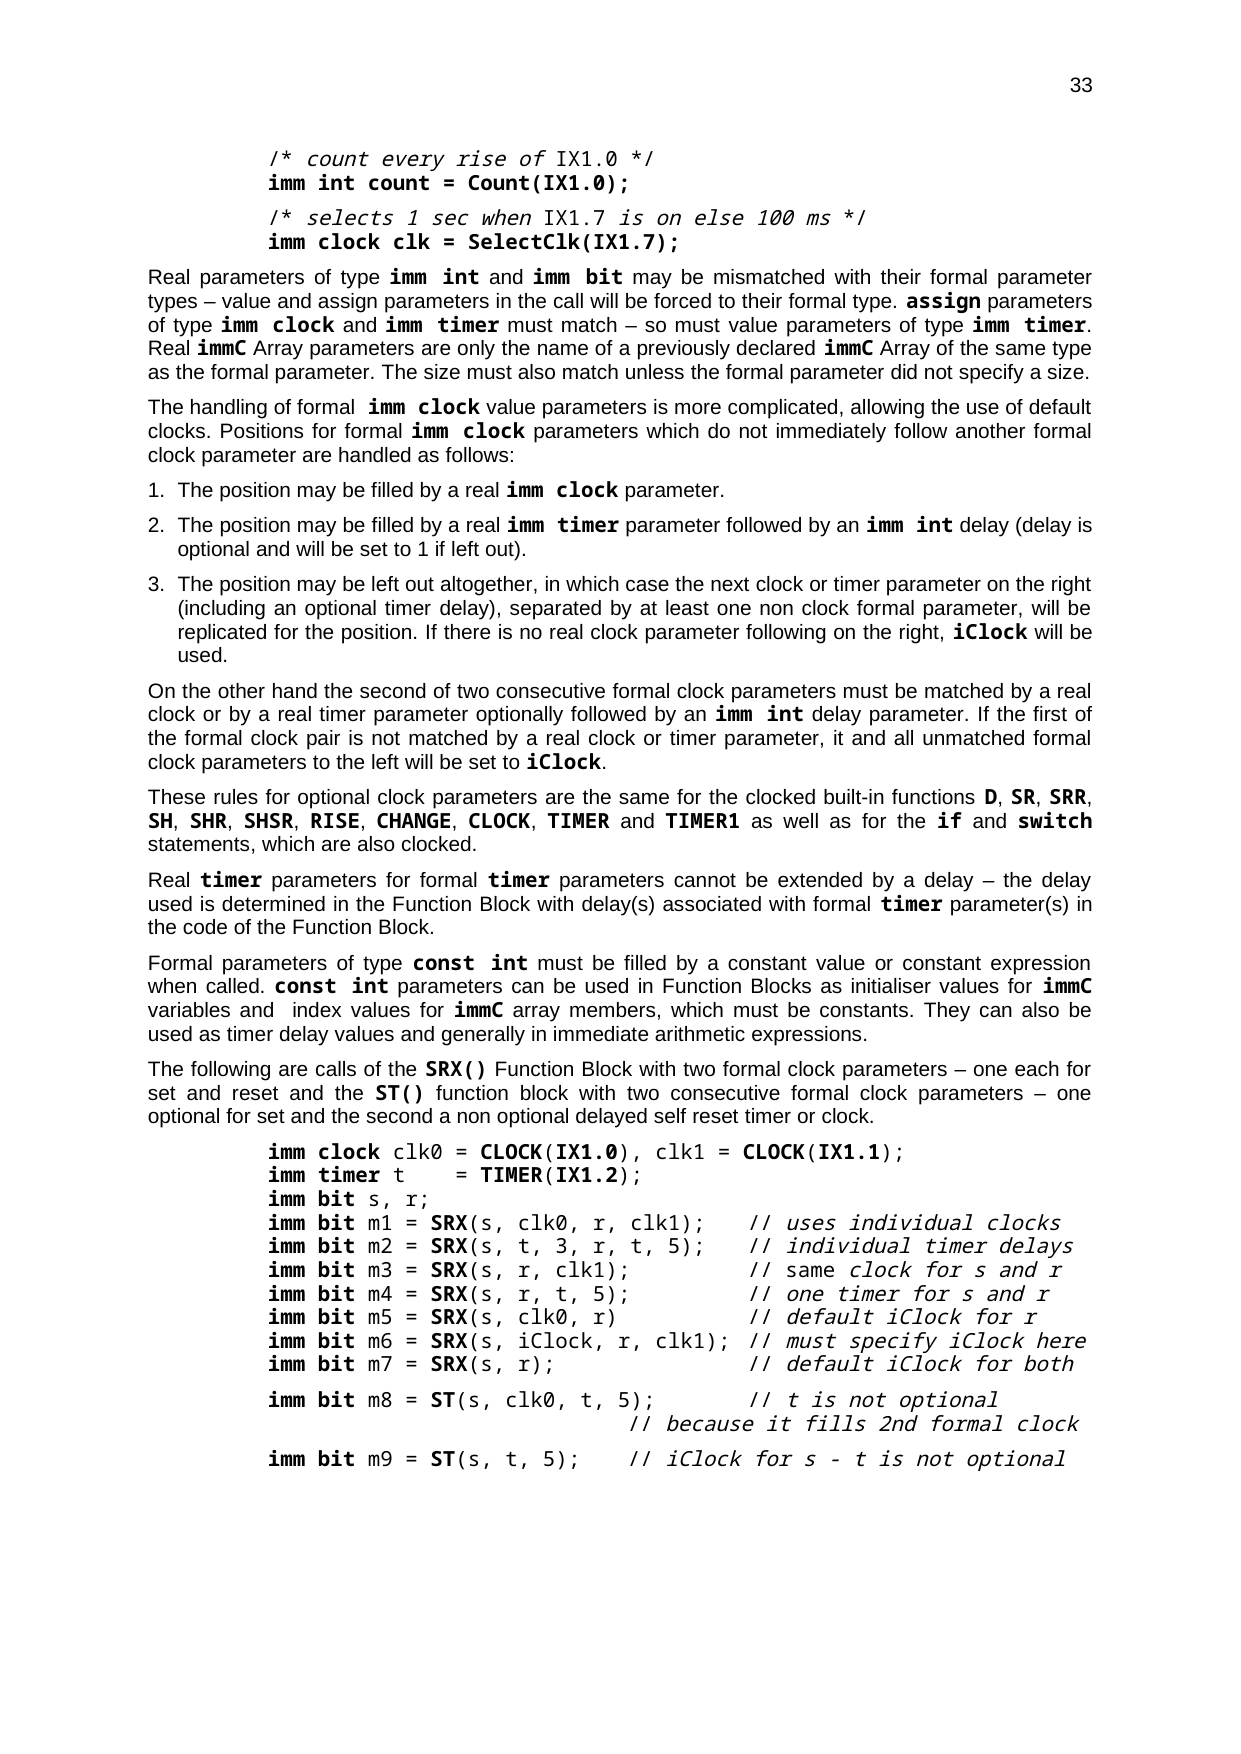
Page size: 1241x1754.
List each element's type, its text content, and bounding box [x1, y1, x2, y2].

text The handling of formal imm clock value parameters is more complicated, allowing the use of default clocks. Positions for formal imm clock parameters which do not immediately follow another formal clock parameter are handled as follows: [148, 396, 1092, 467]
text These rules for optional clock parameters are the same for the clocked built-in functions D, SR, SRR, SH, SHR, SHSR, RISE, CHANGE, CLOCK, TIMER and TIMER1 as well as for the if and switch statements, which are also clocked. [148, 786, 1092, 857]
text Real parameters of type imm int and imm bit may be mismatched with their formal parameter types – value and assign parameters in the call will be forced to their formal type. assign parameters of type imm clock and imm timer must match – so must value parameters of type imm timer. Real immC Array parameters are only the name of a previously declared immC Array of the same type as the formal parameter. The size must also match unless the formal parameter did not specify a size. [148, 266, 1092, 384]
list The position may be left out altogether, in which case the next clock or timer parameter on the right (including an optional timer delay), separated by at least one non clock formal parameter, will be replicated for the position. If there is no real clock parameter following on the right, iClock will be used. [148, 573, 1092, 668]
text imm clock clk0 = CLOCK(IX1.0), clk1 = CLOCK(IX1.1); imm timer t = TIMER(IX1.2); imm bit s, r; imm bit m1 = SRX(s, clk0, r, clk1); // uses individual clocks imm bit m2 = SRX(s, t, 3, r, t, 5); // individual timer delays imm bit m3 = SRX(s, r, clk1); // same clock for s and r imm bit m4 = SRX(s, r, t, 5); // one timer for s and r imm bit m5 = SRX(s, clk0, r) // default iClock for r imm bit m6 = SRX(s, iClock, r, clk1); // must specify iClock here imm bit m7 = SRX(s, r); // default iClock for both [268, 1140, 1092, 1377]
text On the other hand the second of two consecutive formal clock parameters must be matched by a real clock or by a real timer parameter optionally followed by an imm int delay parameter. If the first of the formal clock pair is not matched by a real clock or timer parameter, it and all unmatched formal clock parameters to the left will be set to iClock. [148, 679, 1092, 774]
text /* selects 1 sec when IX1.7 is on else 100 ms */ imm clock clk = SelectClk(IX1.7); [268, 207, 1092, 254]
text Real timer parameters for formal timer parameters cannot be extended by a delay – the delay used is determined in the Function Block with delay(s) associated with formal timer parameter(s) in the code of the Function Block. [148, 868, 1092, 939]
text imm bit m8 = ST(s, clk0, t, 5); // t is not optional // because it fills 2nd formal clock [268, 1388, 1092, 1436]
text /* count every rise of IX1.0 */ imm int count = Count(IX1.0); [268, 148, 1092, 195]
text The following are calls of the SRX() Function Block with two formal clock parameters – one each for set and reset and the ST() function block with two consecutive formal clock parameters – one optional for set and the second a non optional delayed self reset timer or clock. [148, 1057, 1092, 1128]
text Formal parameters of type const int must be filled by a constant value or constant expression when called. const int parameters can be used in Function Blocks as initialiser values for immC variables and index values for immC array members, which must be constants. They can also be used as timer delay values and generally in immediate arithmetic expressions. [148, 951, 1092, 1046]
list The position may be filled by a real imm clock parameter. [148, 478, 1092, 502]
text imm bit m9 = ST(s, t, 5); // iClock for s - t is not optional [268, 1447, 1092, 1471]
list The position may be filled by a real imm timer parameter followed by an imm int delay (delay is optional and will be set to 1 if left out). [148, 514, 1092, 561]
